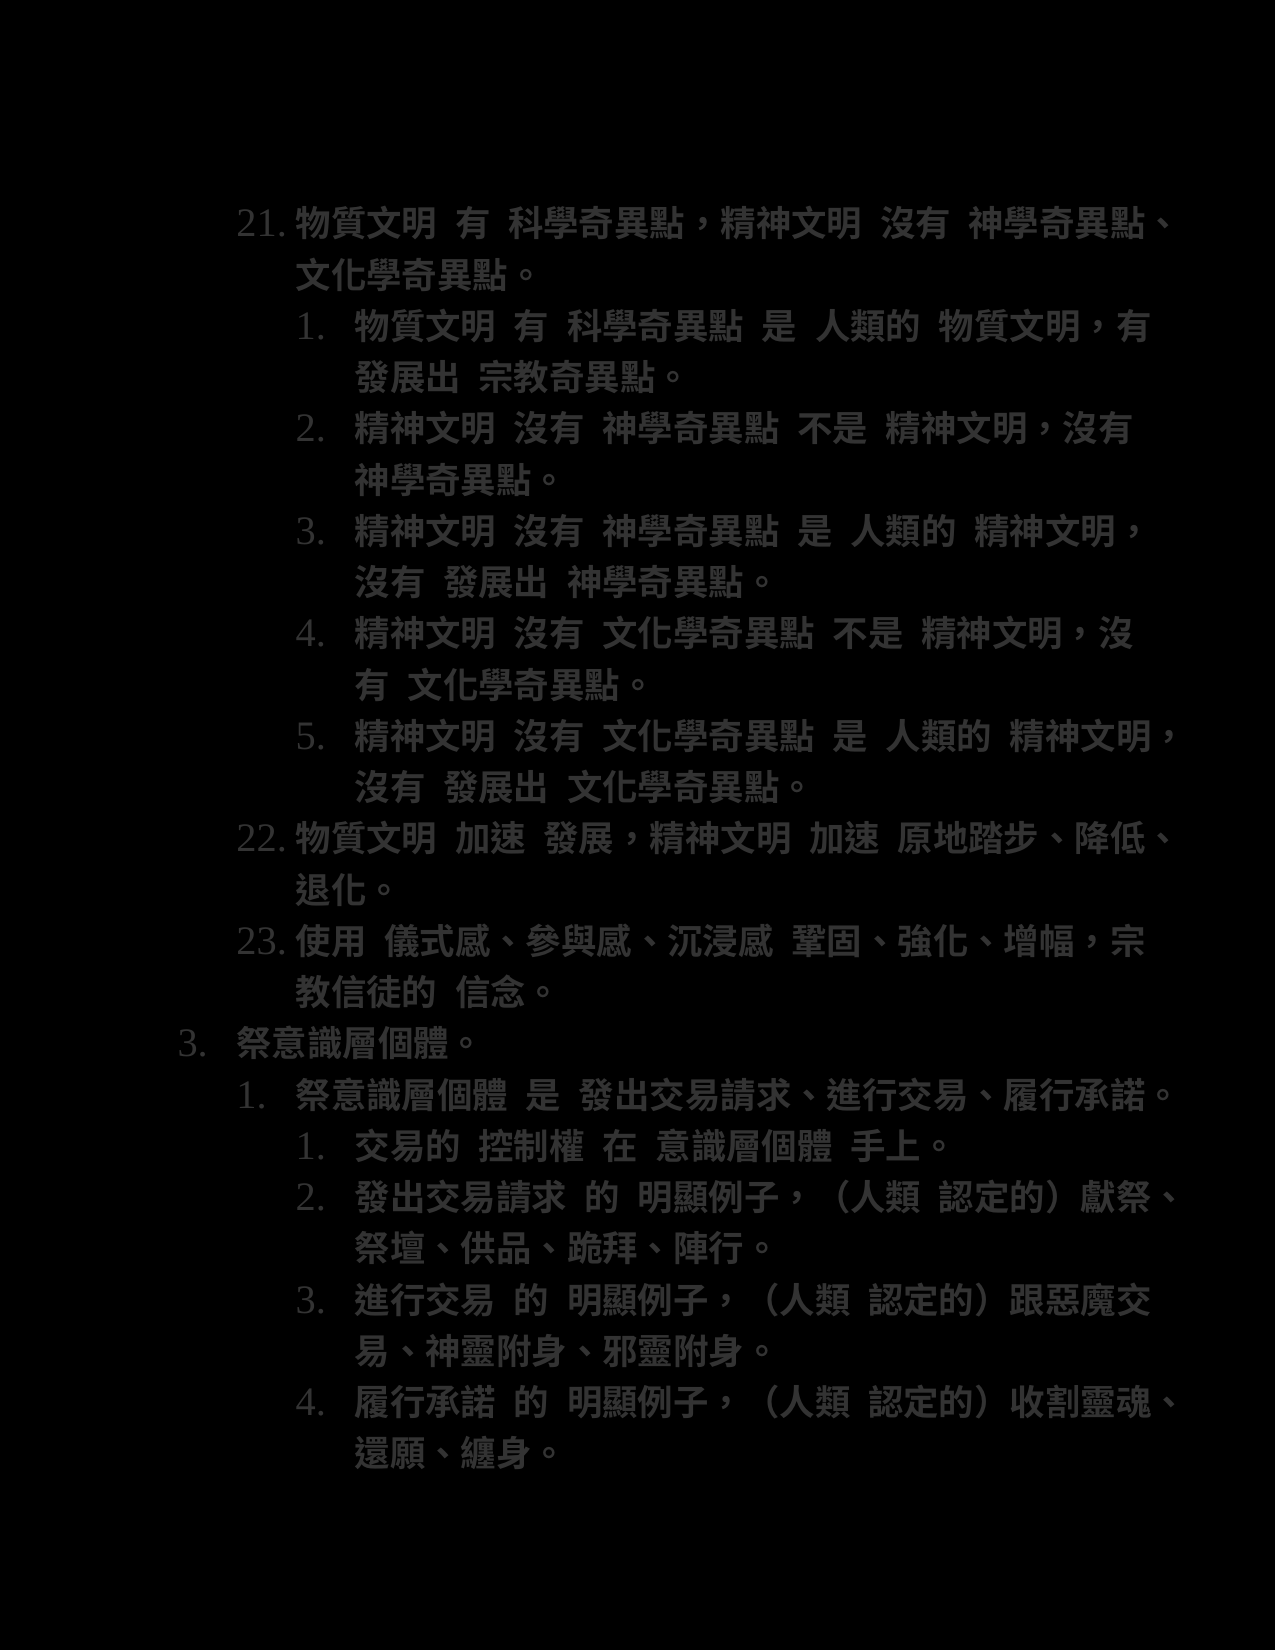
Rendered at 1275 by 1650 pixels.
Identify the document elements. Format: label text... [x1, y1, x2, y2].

list 物質文明 加速 發展，精神文明 加速 原地踏步、降低、退化。 [236, 811, 1157, 913]
list 使用 儀式感、參與感、沉浸感 鞏固、強化、增幅，宗教信徒的 信念。 [236, 913, 1157, 1016]
list 祭意識層個體 是 發出交易請求、進行交易、履行承諾。 [236, 1067, 1157, 1118]
list 交易的 控制權 在 意識層個體 手上。 [295, 1118, 1157, 1169]
list 祭意識層個體。 [177, 1016, 1157, 1067]
list 精神文明 沒有 神學奇異點 是 人類的 精神文明，沒有 發展出 神學奇異點。 [295, 503, 1157, 606]
list 精神文明 沒有 神學奇異點 不是 精神文明，沒有 神學奇異點。 [295, 401, 1157, 503]
list 精神文明 沒有 文化學奇異點 不是 精神文明，沒有 文化學奇異點。 [295, 606, 1157, 708]
list 精神文明 沒有 文化學奇異點 是 人類的 精神文明，沒有 發展出 文化學奇異點。 [295, 708, 1157, 811]
list 物質文明 有 科學奇異點 是 人類的 物質文明，有 發展出 宗教奇異點。 [295, 298, 1157, 401]
list 物質文明 有 科學奇異點，精神文明 沒有 神學奇異點、文化學奇異點。 [236, 196, 1157, 298]
list 履行承諾 的 明顯例子，（人類 認定的）收割靈魂、還願、纏身。 [295, 1374, 1157, 1477]
list 發出交易請求 的 明顯例子，（人類 認定的）獻祭、祭壇、供品、跪拜、陣行。 [295, 1169, 1157, 1272]
list 進行交易 的 明顯例子，（人類 認定的）跟惡魔交易、神靈附身、邪靈附身。 [295, 1272, 1157, 1374]
